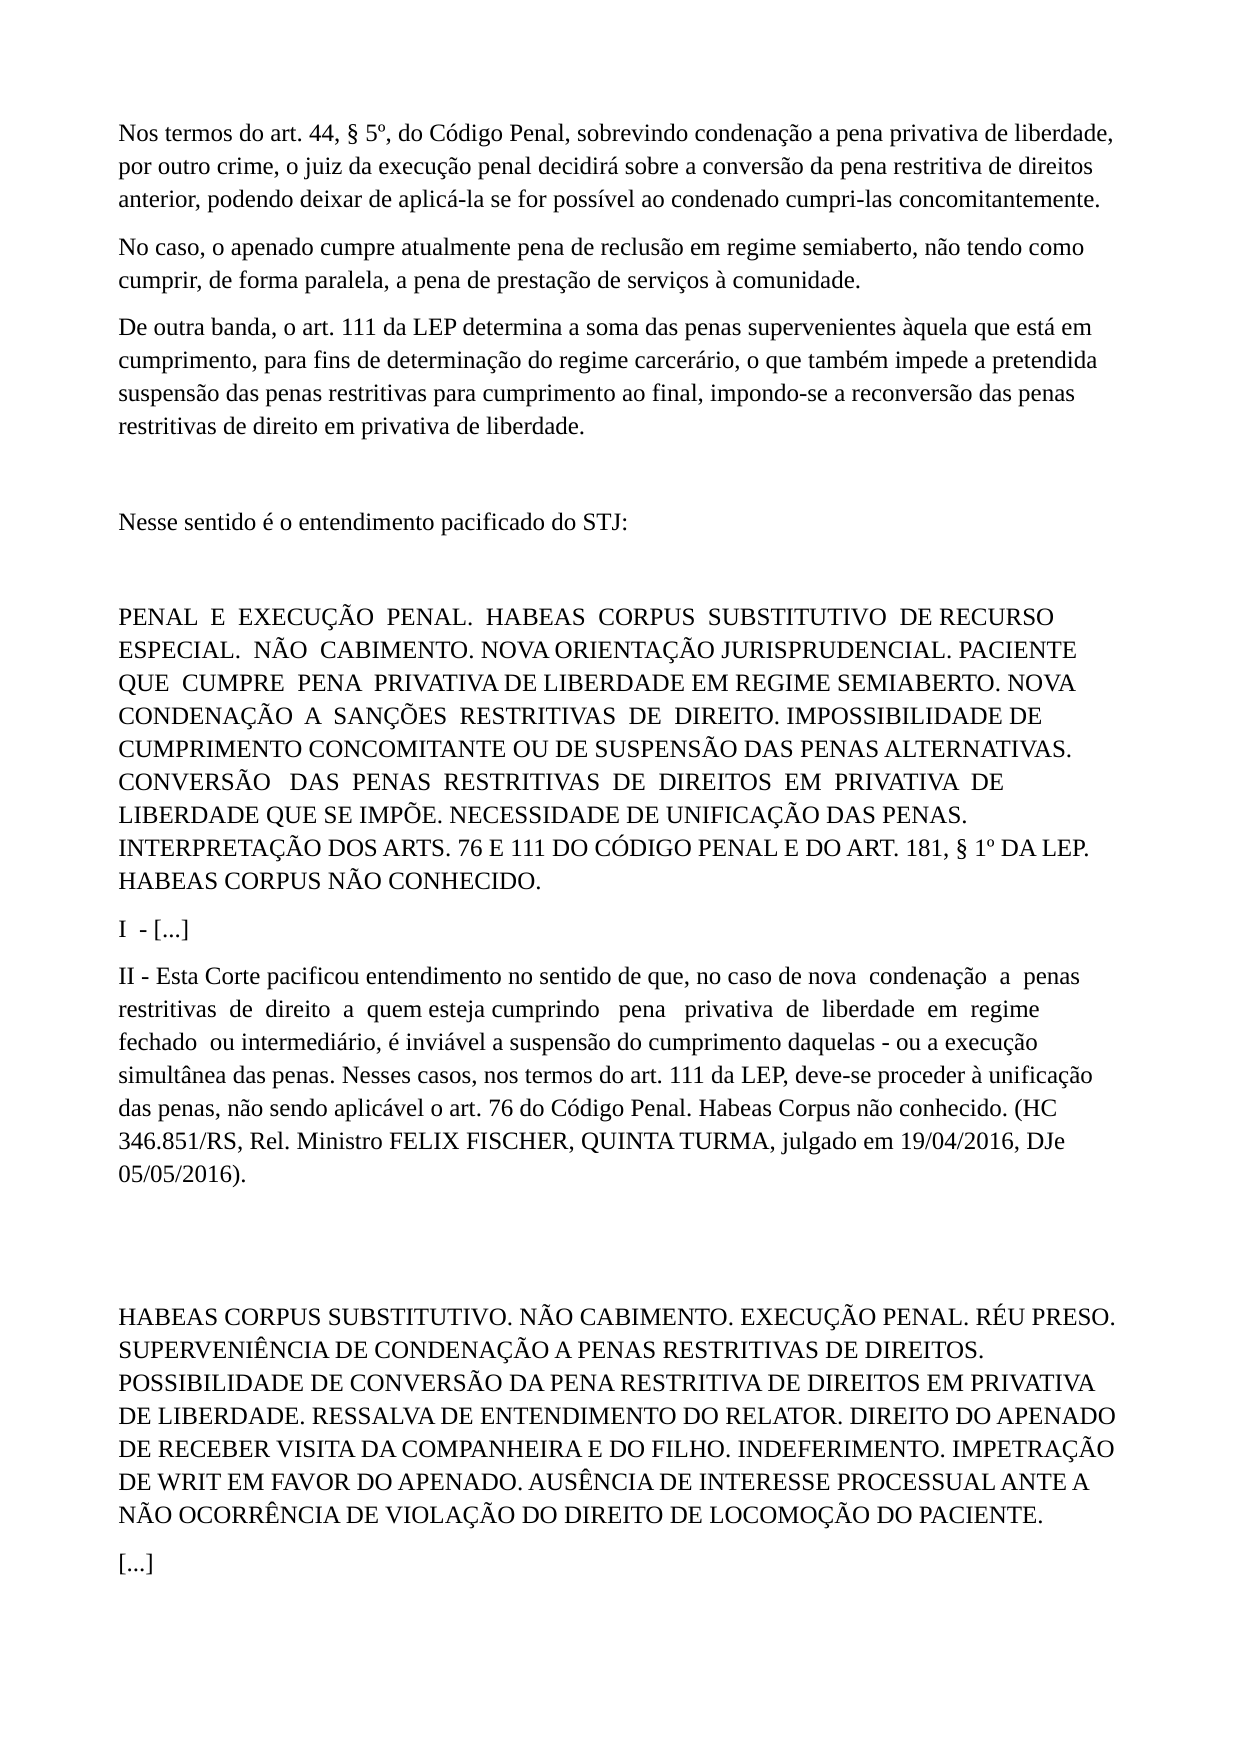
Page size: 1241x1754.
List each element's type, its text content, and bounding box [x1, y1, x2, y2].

text Nesse sentido é o entendimento pacificado do STJ: [118, 507, 1122, 535]
text I - [...] [118, 914, 1122, 942]
text Nos termos do art. 44, § 5º, do Código Penal, sobrevindo condenação a pena privativa de liberdade, por outro crime, o juiz da execução penal decidirá sobre a conversão da pena restritiva de direitos anterior, podendo deixar de aplicá-la se for possível ao condenado cumpri-las concomitantemente. [118, 118, 1122, 213]
text PENAL E EXECUÇÃO PENAL. HABEAS CORPUS SUBSTITUTIVO DE RECURSO ESPECIAL. NÃO CABIMENTO. NOVA ORIENTAÇÃO JURISPRUDENCIAL. PACIENTE QUE CUMPRE PENA PRIVATIVA DE LIBERDADE EM REGIME SEMIABERTO. NOVA CONDENAÇÃO A SANÇÕES RESTRITIVAS DE DIREITO. IMPOSSIBILIDADE DE CUMPRIMENTO CONCOMITANTE OU DE SUSPENSÃO DAS PENAS ALTERNATIVAS. CONVERSÃO DAS PENAS RESTRITIVAS DE DIREITOS EM PRIVATIVA DE LIBERDADE QUE SE IMPÕE. NECESSIDADE DE UNIFICAÇÃO DAS PENAS. INTERPRETAÇÃO DOS ARTS. 76 E 111 DO CÓDIGO PENAL E DO ART. 181, § 1º DA LEP. HABEAS CORPUS NÃO CONHECIDO. [118, 602, 1122, 895]
text No caso, o apenado cumpre atualmente pena de reclusão em regime semiaberto, não tendo como cumprir, de forma paralela, a pena de prestação de serviços à comunidade. [118, 232, 1122, 293]
text [...] [118, 1548, 1122, 1577]
text HABEAS CORPUS SUBSTITUTIVO. NÃO CABIMENTO. EXECUÇÃO PENAL. RÉU PRESO. SUPERVENIÊNCIA DE CONDENAÇÃO A PENAS RESTRITIVAS DE DIREITOS. POSSIBILIDADE DE CONVERSÃO DA PENA RESTRITIVA DE DIREITOS EM PRIVATIVA DE LIBERDADE. RESSALVA DE ENTENDIMENTO DO RELATOR. DIREITO DO APENADO DE RECEBER VISITA DA COMPANHEIRA E DO FILHO. INDEFERIMENTO. IMPETRAÇÃO DE WRIT EM FAVOR DO APENADO. AUSÊNCIA DE INTERESSE PROCESSUAL ANTE A NÃO OCORRÊNCIA DE VIOLAÇÃO DO DIREITO DE LOCOMOÇÃO DO PACIENTE. [118, 1302, 1122, 1529]
text II - Esta Corte pacificou entendimento no sentido de que, no caso de nova condenação a penas restritivas de direito a quem esteja cumprindo pena privativa de liberdade em regime fechado ou intermediário, é inviável a suspensão do cumprimento daquelas - ou a execução simultânea das penas. Nesses casos, nos termos do art. 111 da LEP, deve-se proceder à unificação das penas, não sendo aplicável o art. 76 do Código Penal. Habeas Corpus não conhecido. (HC 346.851/RS, Rel. Ministro FELIX FISCHER, QUINTA TURMA, julgado em 19/04/2016, DJe 05/05/2016). [118, 961, 1122, 1188]
text De outra banda, o art. 111 da LEP determina a soma das penas supervenientes àquela que está em cumprimento, para fins de determinação do regime carcerário, o que também impede a pretendida suspensão das penas restritivas para cumprimento ao final, impondo-se a reconversão das penas restritivas de direito em privativa de liberdade. [118, 312, 1122, 440]
